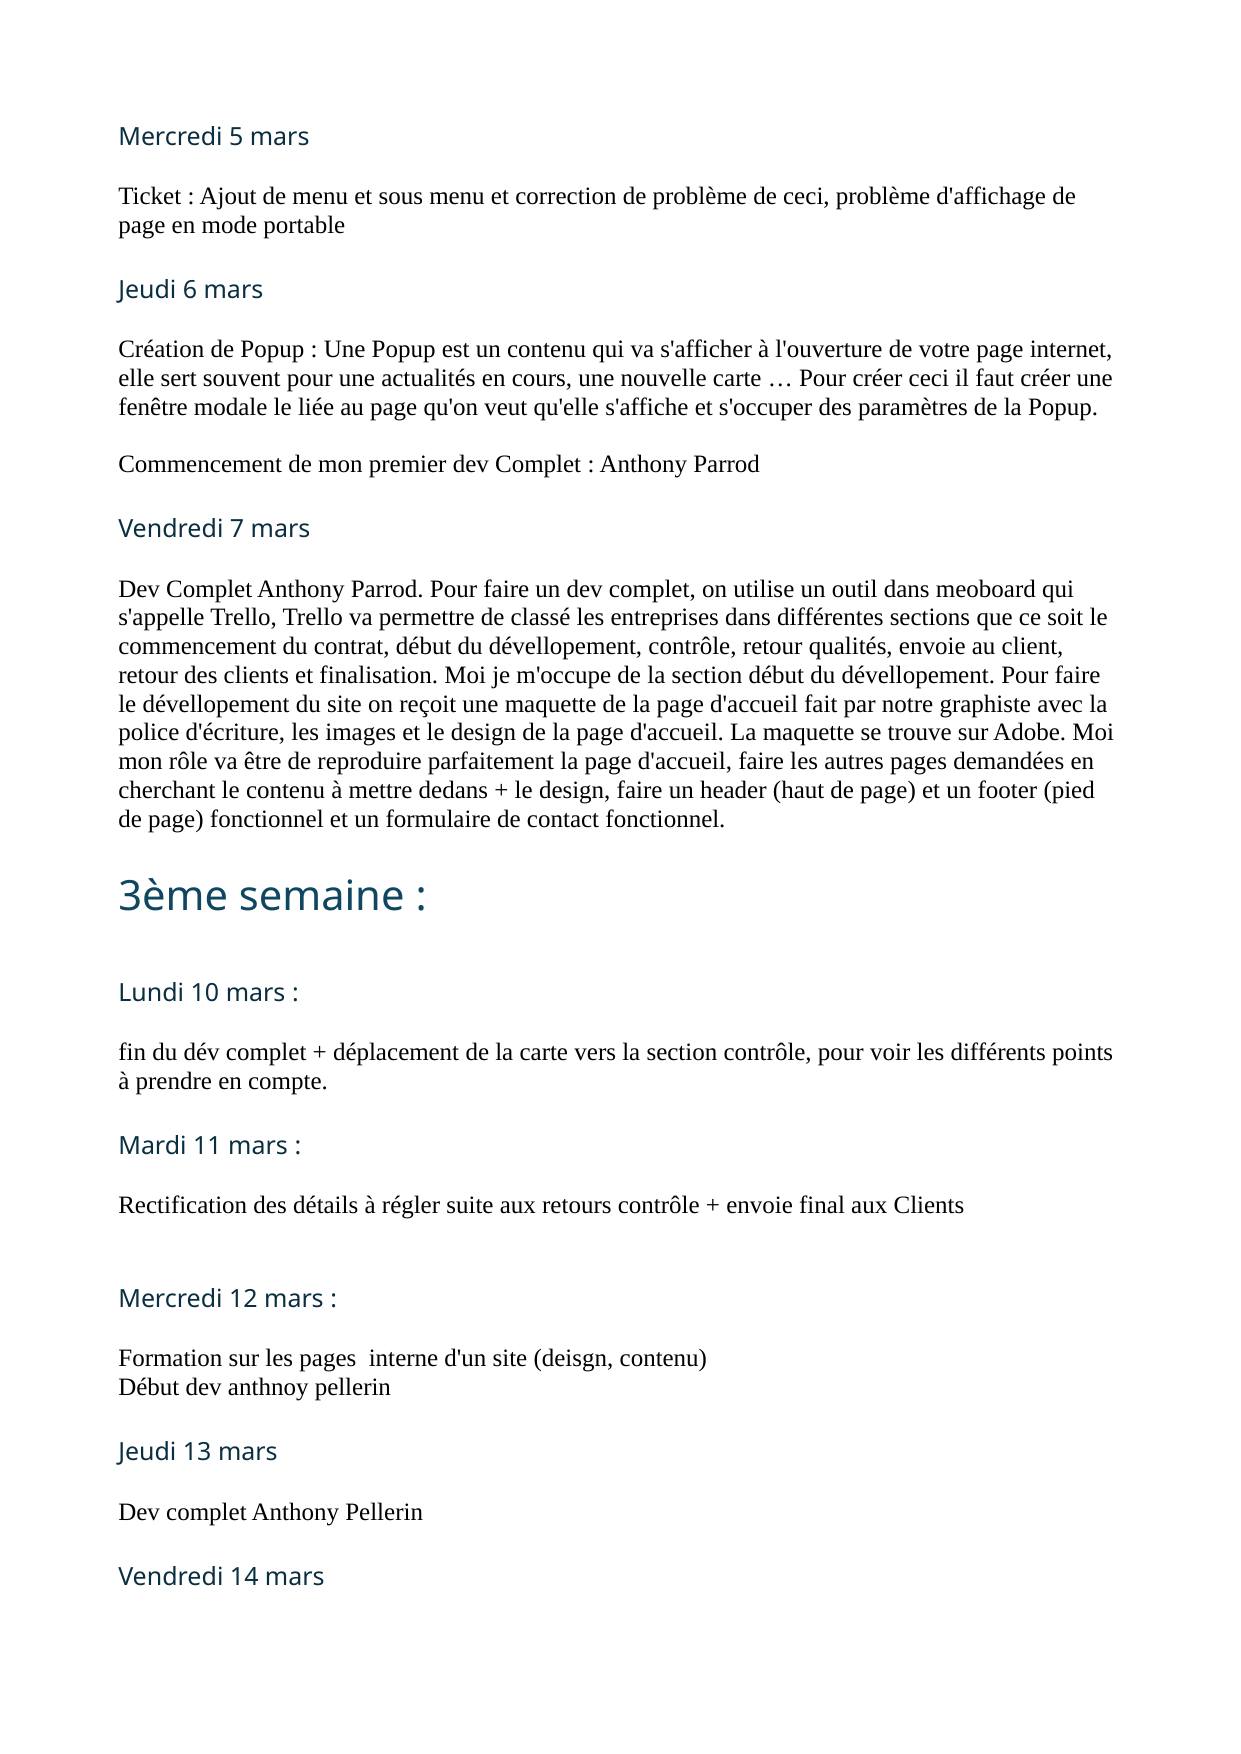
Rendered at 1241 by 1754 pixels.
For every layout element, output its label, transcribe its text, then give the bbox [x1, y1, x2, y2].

subtitle Vendredi 7 mars [118, 511, 1122, 545]
subtitle Lundi 10 mars : [118, 974, 1122, 1008]
subtitle 3ème semaine : [118, 865, 1122, 922]
text Dev complet Anthony Pellerin [118, 1497, 1122, 1525]
text Création de Popup : Une Popup est un contenu qui va s'afficher à l'ouverture de votre page internet, elle sert souvent pour une actualités en cours, une nouvelle carte … Pour créer ceci il faut créer une fenêtre modale le liée au page qu'on veut qu'elle s'affiche et s'occuper des paramètres de la Popup. [118, 334, 1122, 420]
text Début dev anthnoy pellerin [118, 1372, 1122, 1401]
text Ticket : Ajout de menu et sous menu et correction de problème de ceci, problème d'affichage de page en mode portable [118, 181, 1122, 238]
text Rectification des détails à régler suite aux retours contrôle + envoie final aux Clients [118, 1190, 1122, 1219]
subtitle Jeudi 6 mars [118, 271, 1122, 305]
text Dev Complet Anthony Parrod. Pour faire un dev complet, on utilise un outil dans meoboard qui s'appelle Trello, Trello va permettre de classé les entreprises dans différentes sections que ce soit le commencement du contrat, début du dévellopement, contrôle, retour qualités, envoie au client, retour des clients et finalisation. Moi je m'occupe de la section début du dévellopement. Pour faire le dévellopement du site on reçoit une maquette de la page d'accueil fait par notre graphiste avec la police d'écriture, les images et le design de la page d'accueil. La maquette se trouve sur Adobe. Moi mon rôle va être de reproduire parfaitement la page d'accueil, faire les autres pages demandées en cherchant le contenu à mettre dedans + le design, faire un header (haut de page) et un footer (pied de page) fonctionnel et un formulaire de contact fonctionnel. [118, 574, 1122, 832]
subtitle Vendredi 14 mars [118, 1558, 1122, 1592]
text Commencement de mon premier dev Complet : Anthony Parrod [118, 449, 1122, 478]
subtitle Jeudi 13 mars [118, 1434, 1122, 1468]
subtitle Mardi 11 mars : [118, 1127, 1122, 1161]
subtitle Mercredi 5 mars [118, 118, 1122, 152]
text fin du dév complet + déplacement de la carte vers la section contrôle, pour voir les différents points à prendre en compte. [118, 1037, 1122, 1094]
text Formation sur les pages interne d'un site (deisgn, contenu) [118, 1343, 1122, 1372]
subtitle Mercredi 12 mars : [118, 1281, 1122, 1315]
